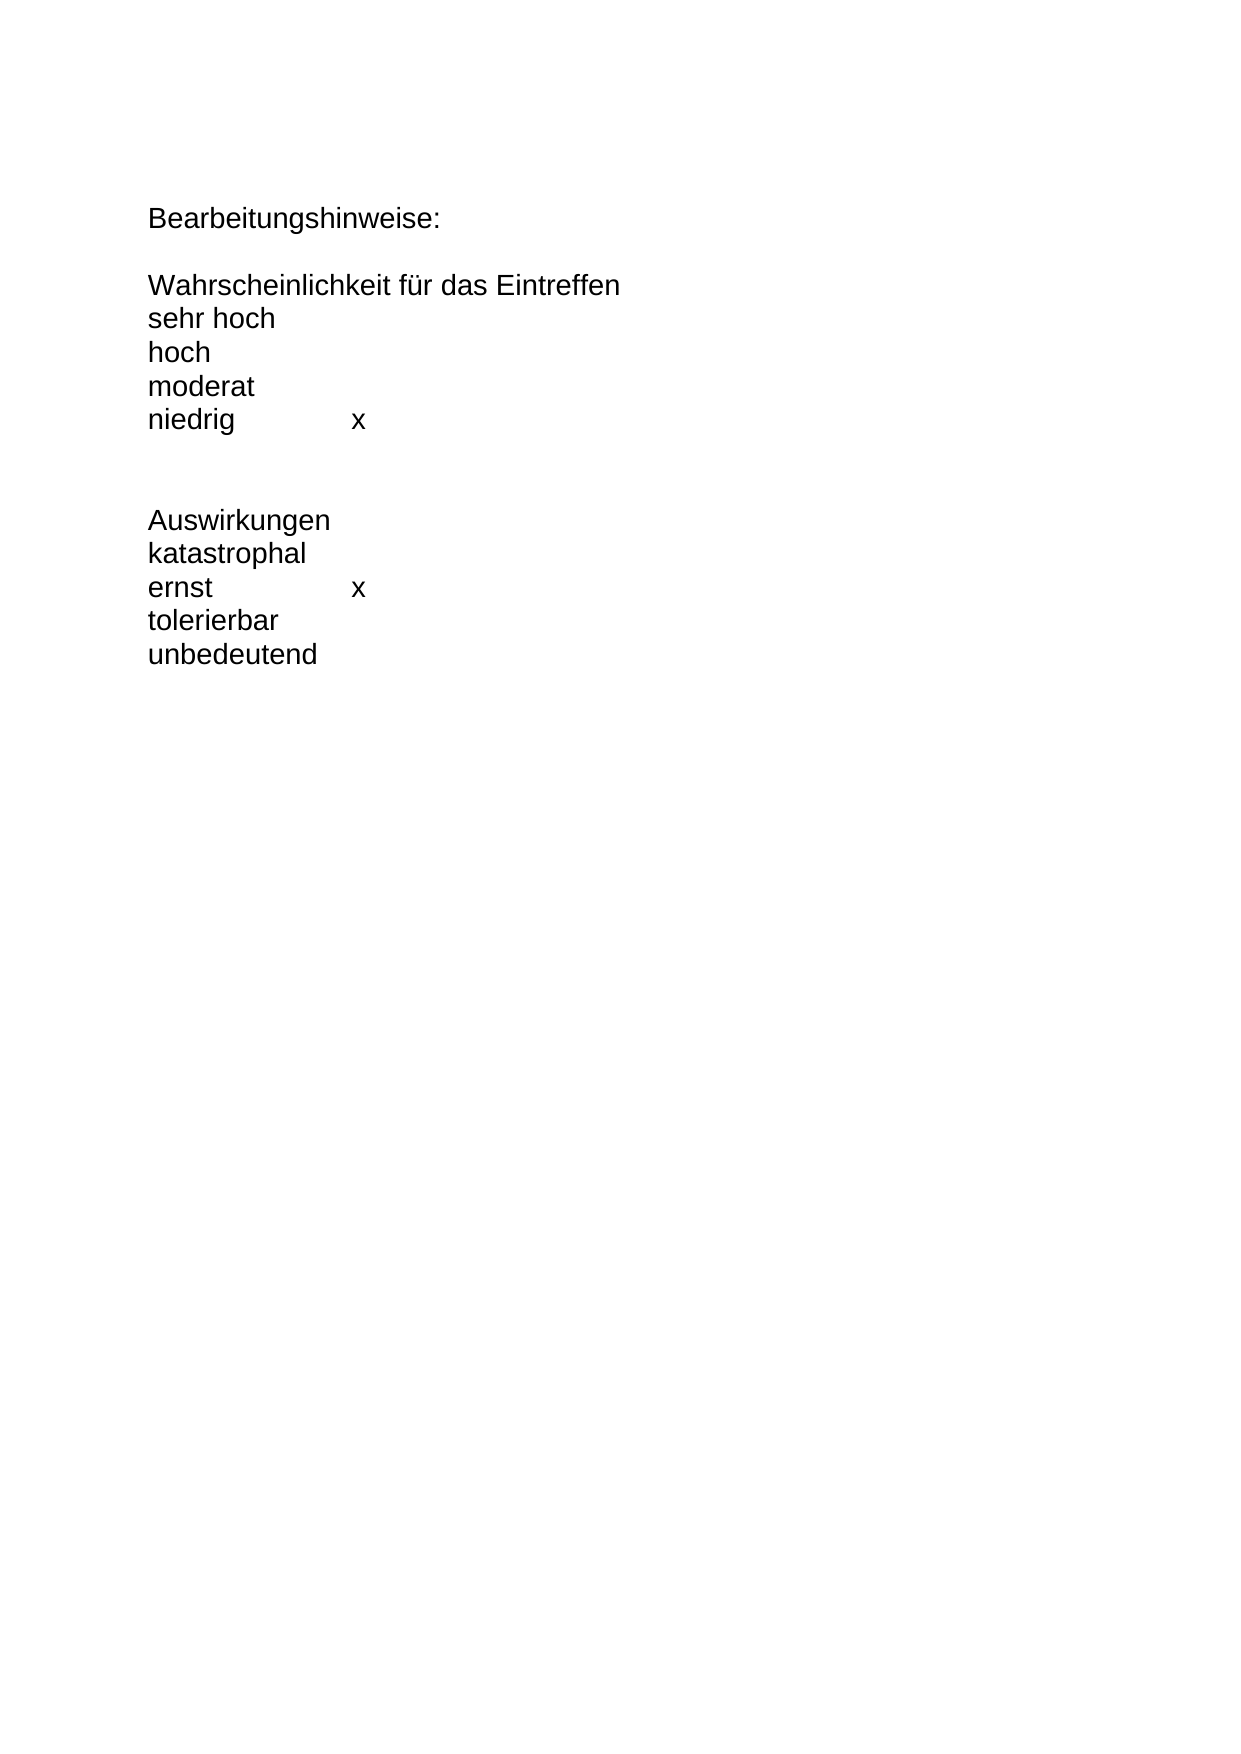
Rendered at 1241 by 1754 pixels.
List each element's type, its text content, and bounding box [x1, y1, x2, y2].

table_cell moderat [136, 369, 340, 402]
table_cell [340, 603, 502, 637]
table_cell [340, 637, 502, 670]
table_cell niedrig [136, 402, 340, 436]
text Auswirkungen [148, 503, 1092, 536]
table_header [340, 536, 502, 570]
table_cell [340, 335, 502, 368]
table_cell x [340, 402, 502, 436]
table_header katastrophal [136, 536, 340, 570]
table_cell ernst [136, 570, 340, 603]
table_cell hoch [136, 335, 340, 368]
table_cell x [340, 570, 502, 603]
text Wahrscheinlichkeit für das Eintreffen [148, 268, 1092, 301]
table_header [340, 301, 502, 335]
table_header sehr hoch [136, 301, 340, 335]
text Bearbeitungshinweise: [148, 201, 1092, 234]
table_cell tolerierbar [136, 603, 340, 637]
table_cell [340, 369, 502, 402]
table_cell unbedeutend [136, 637, 340, 670]
